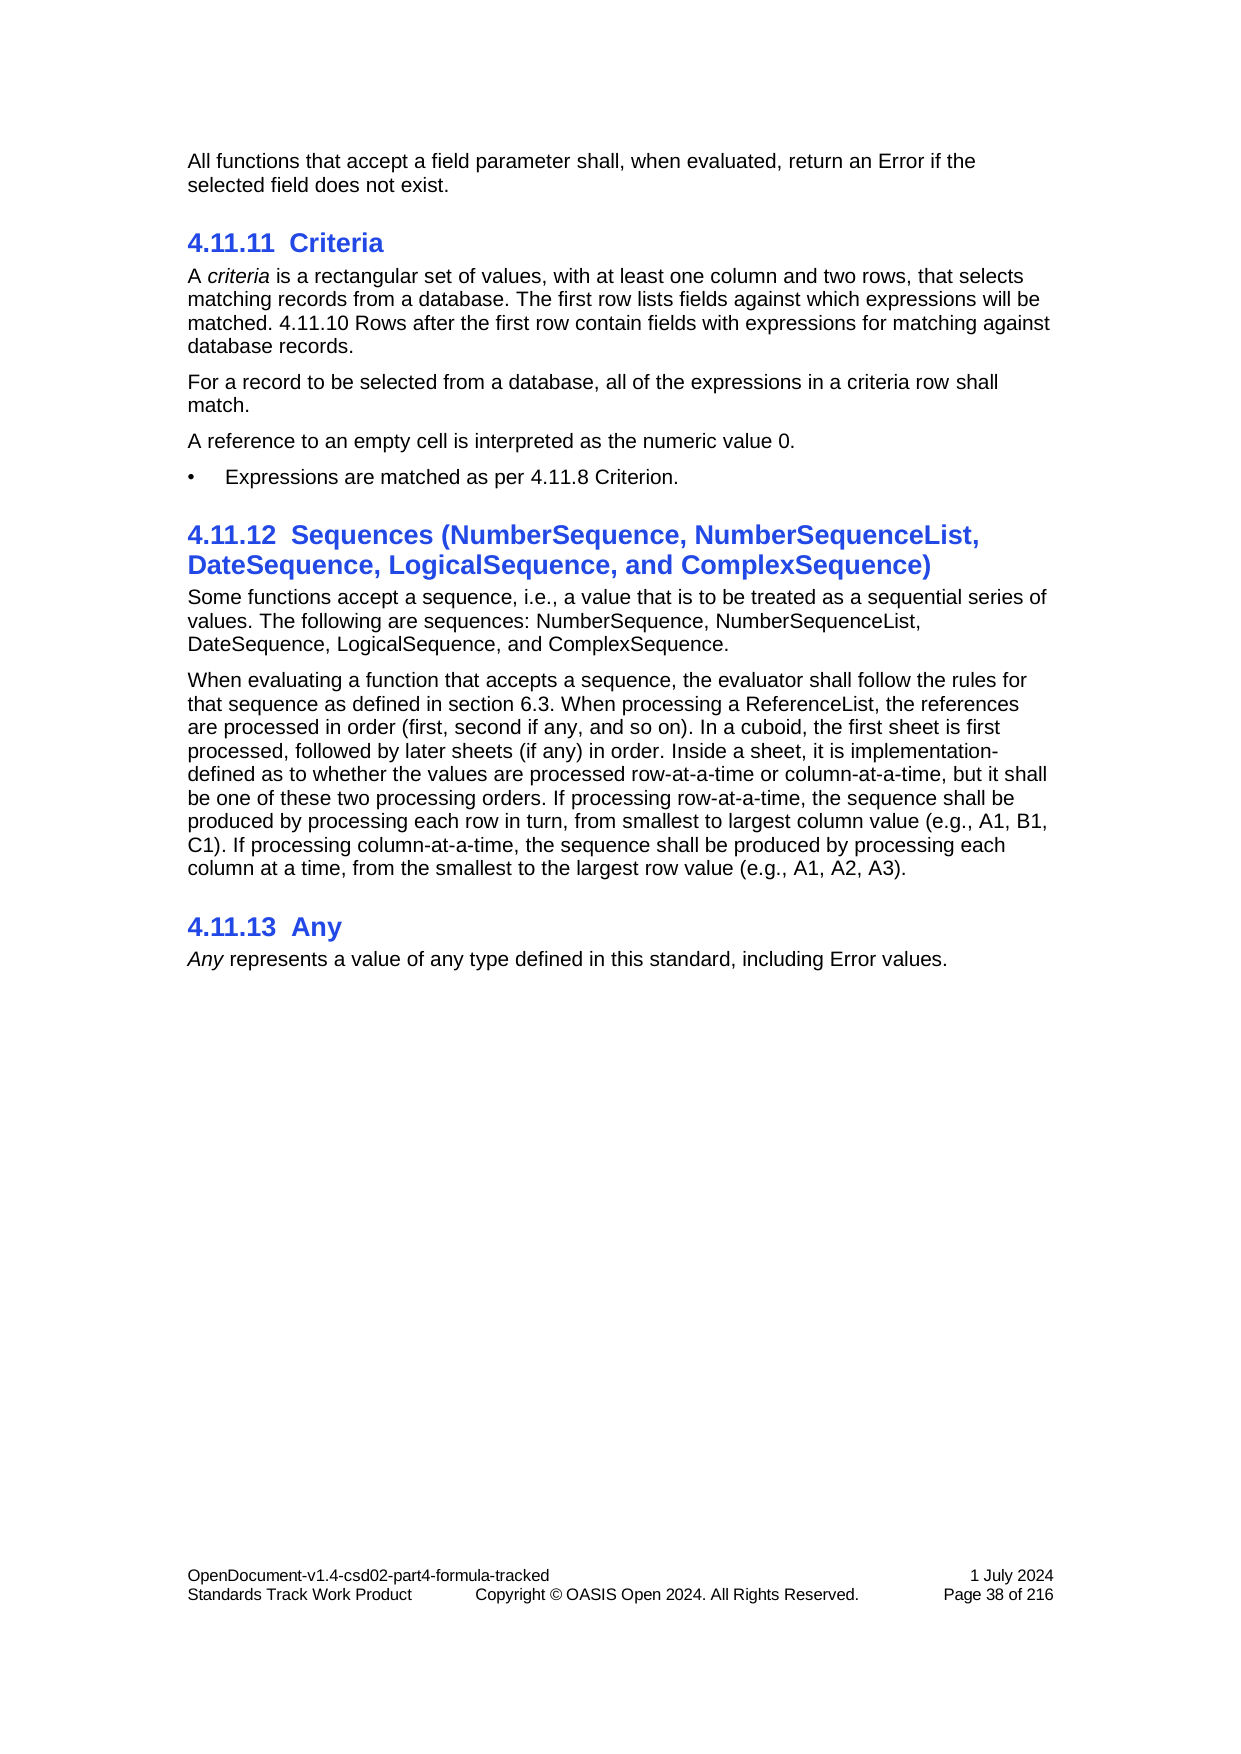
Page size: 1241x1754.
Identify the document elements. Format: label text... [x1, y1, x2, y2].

text Any represents a value of any type defined in this standard, including Error values. [187, 947, 1053, 971]
text For a record to be selected from a database, all of the expressions in a criteria row shall match. [187, 370, 1053, 417]
subtitle Any [187, 911, 1053, 941]
text When evaluating a function that accepts a sequence, the evaluator shall follow the rules for that sequence as defined in section 6.3. When processing a ReferenceList, the references are processed in order (first, second if any, and so on). In a cuboid, the first sheet is first processed, followed by later sheets (if any) in order. Inside a sheet, it is implementation-defined as to whether the values are processed row-at-a-time or column-at-a-time, but it shall be one of these two processing orders. If processing row-at-a-time, the sequence shall be produced by processing each row in turn, from smallest to largest column value (e.g., A1, B1, C1). If processing column-at-a-time, the sequence shall be produced by processing each column at a time, from the smallest to the largest row value (e.g., A1, A2, A3). [187, 668, 1053, 880]
list Expressions are matched as per 4.11.8 Criterion. [187, 465, 1053, 489]
text A reference to an empty cell is interpreted as the numeric value 0. [187, 429, 1053, 453]
text Some functions accept a sequence, i.e., a value that is to be treated as a sequential series of values. The following are sequences: NumberSequence, NumberSequenceList, DateSequence, LogicalSequence, and ComplexSequence. [187, 586, 1053, 656]
subtitle Criteria [187, 228, 1053, 258]
text All functions that accept a field parameter shall, when evaluated, return an Error if the selected field does not exist. [187, 150, 1053, 197]
text A criteria is a rectangular set of values, with at least one column and two rows, that selects matching records from a database. The first row lists fields against which expressions will be matched. 4.11.10 Rows after the first row contain fields with expressions for matching against database records. [187, 264, 1053, 358]
subtitle Sequences (NumberSequence, NumberSequenceList, DateSequence, LogicalSequence, and ComplexSequence) [187, 520, 1053, 580]
